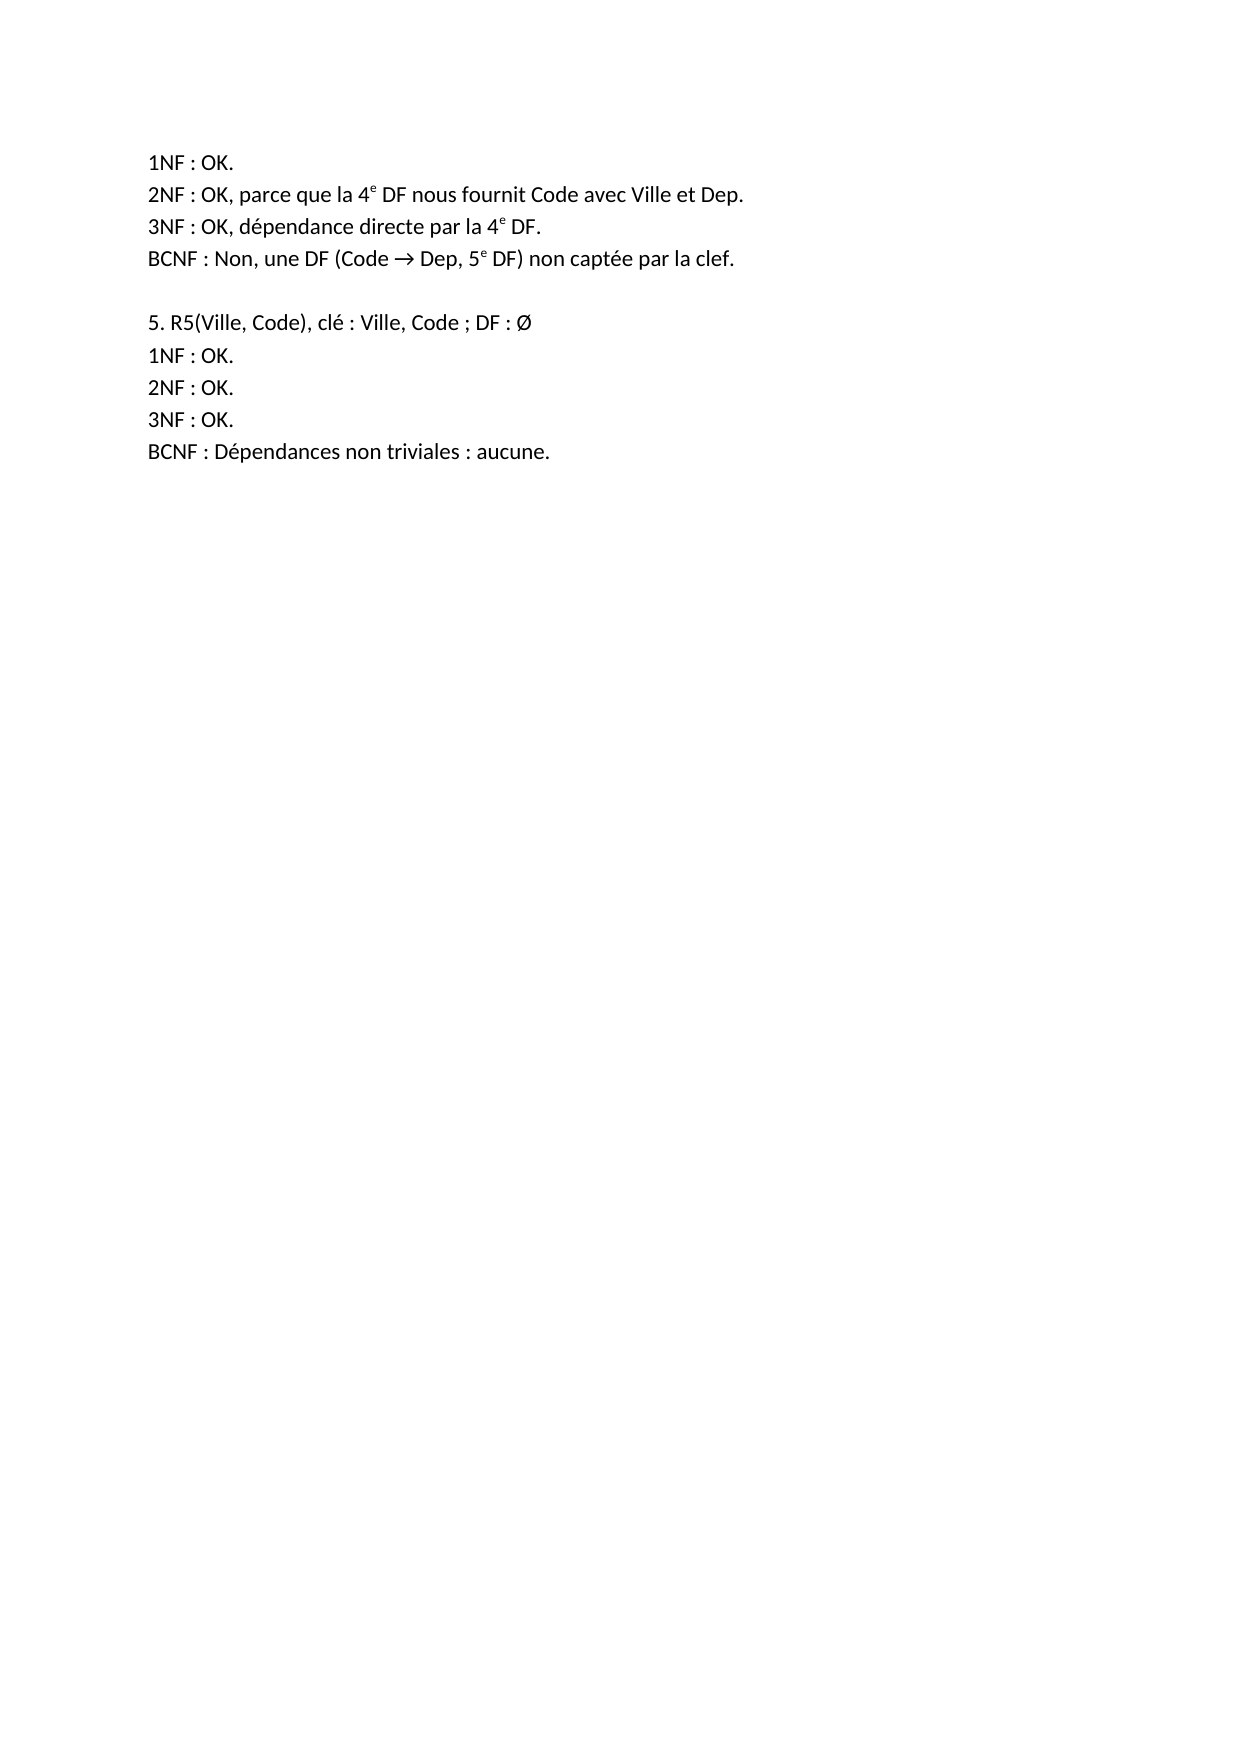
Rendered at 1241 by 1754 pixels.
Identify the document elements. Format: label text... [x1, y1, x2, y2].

text 3NF : OK. BCNF : Dépendances non triviales : aucune. [148, 405, 1093, 465]
text 1NF : OK. 2NF : OK. [148, 341, 1093, 401]
text BCNF : Non, une DF (Code → Dep, 5e DF) non captée par la clef. [148, 244, 1093, 272]
text 5. R5(Ville, Code), clé : Ville, Code ; DF : Ø [148, 308, 1093, 337]
text 3NF : OK, dépendance directe par la 4e DF. [148, 212, 1093, 240]
text 2NF : OK, parce que la 4e DF nous fournit Code avec Ville et Dep. [148, 180, 1093, 208]
text 1NF : OK. [148, 148, 1093, 176]
